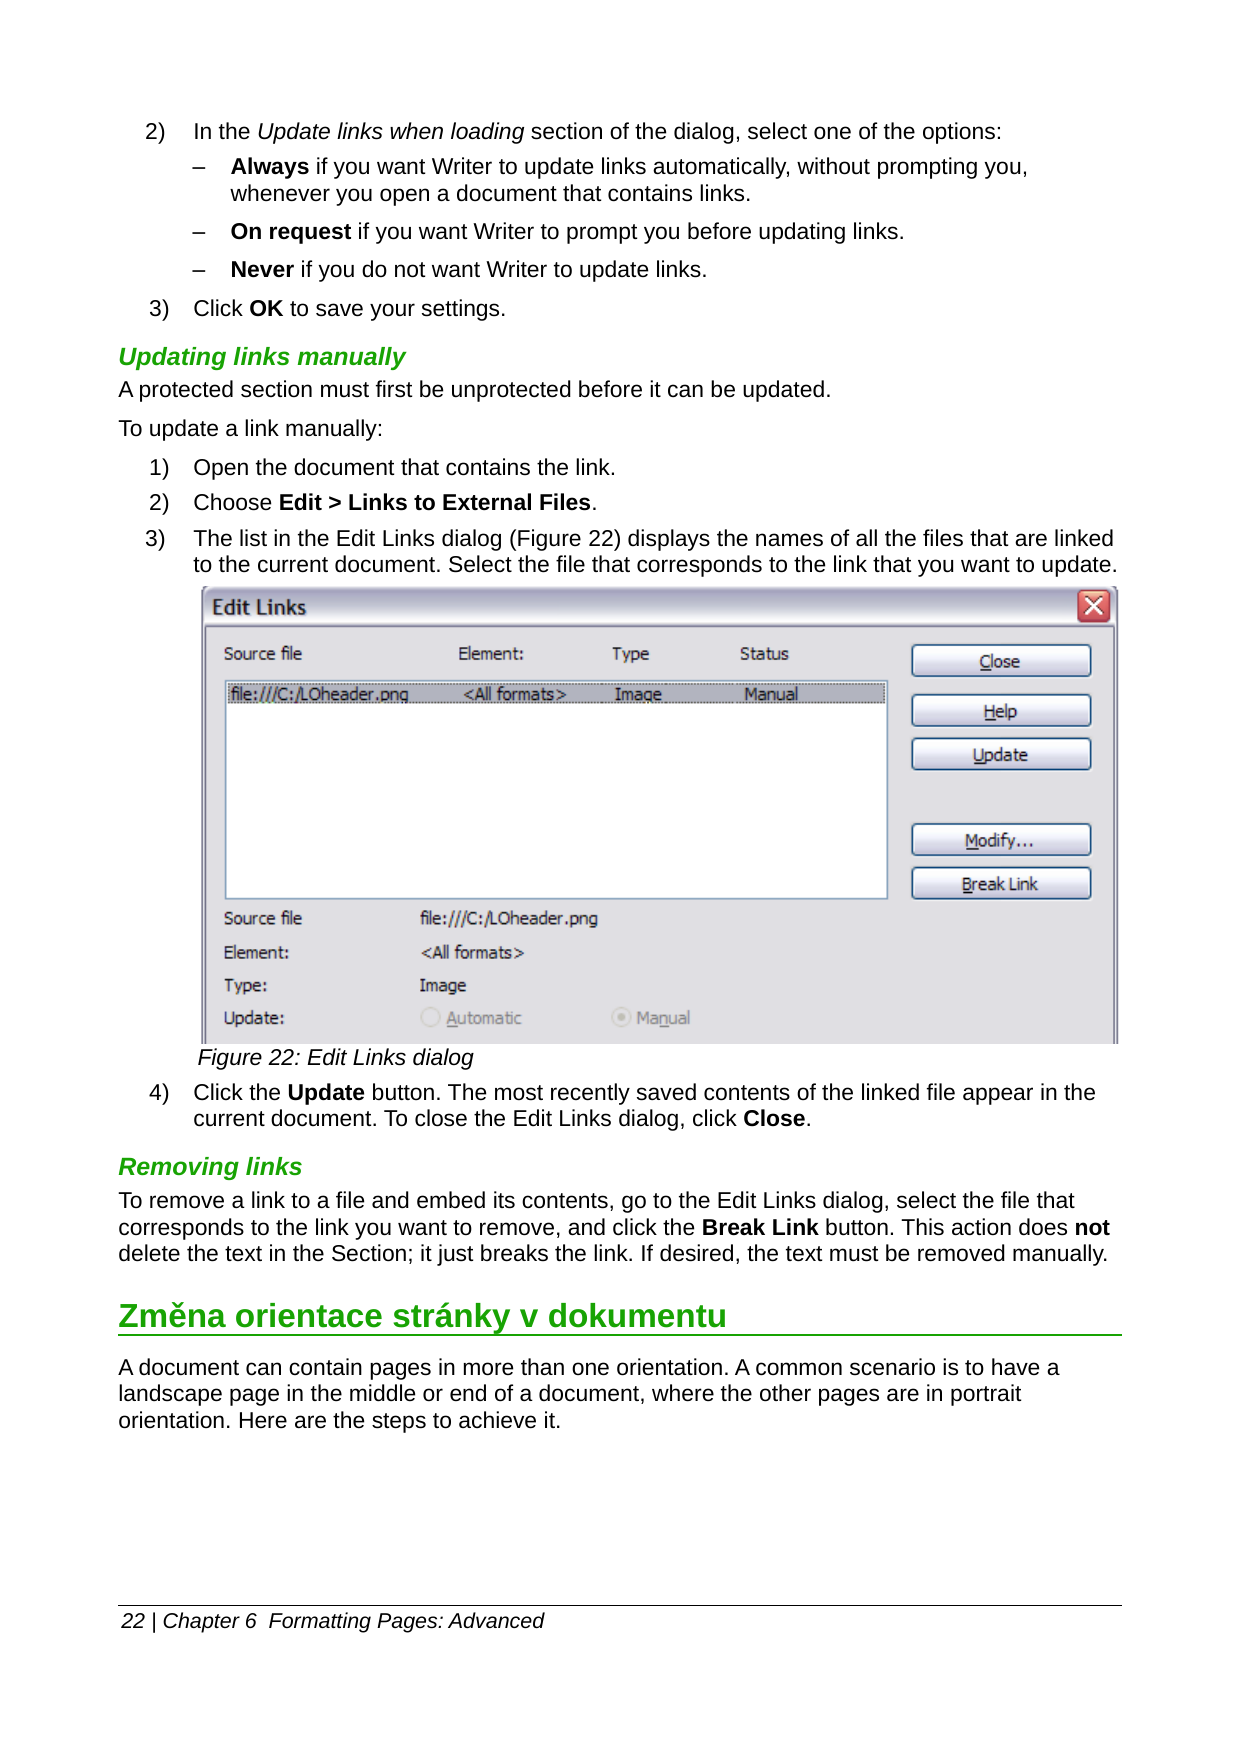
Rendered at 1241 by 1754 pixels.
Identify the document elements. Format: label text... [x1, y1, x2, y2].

text To remove a link to a file and embed its contents, go to the Edit Links dialog, select the file that corresponds to the link you want to remove, and click the Break Link button. This action does not delete the text in the Section; it just breaks the link. If desired, the text must be removed manually. [118, 1187, 1122, 1266]
list Open the document that contains the link. [169, 454, 1122, 480]
list On request if you want Writer to prompt you before updating links. [192, 218, 1122, 244]
list The list in the Edit Links dialog (Figure 22) displays the names of all the files that are linked to the current document. Select the file that corresponds to the link that you want to update. [165, 524, 1122, 577]
subtitle Změna orientace stránky v dokumentu [118, 1296, 1122, 1334]
subtitle Removing links [118, 1152, 1122, 1181]
list Choose Edit > Links to External Files. [169, 489, 1122, 516]
text Figure 22: Edit Links dialog [197, 1044, 1122, 1070]
list Click OK to save your settings. [169, 295, 1122, 321]
list A protected section must first be unprotected before it can be updated. [118, 376, 1122, 403]
text A document can contain pages in more than one orientation. A common scenario is to have a landscape page in the middle or end of a document, where the other pages are in portrait orientation. Here are the steps to achieve it. [118, 1354, 1122, 1433]
picture [197, 586, 1123, 1044]
list Click the Update button. The most recently saved contents of the linked file appear in the current document. To close the Edit Links dialog, click Close. [169, 1079, 1122, 1132]
list In the Update links when loading section of the dialog, select one of the options: [165, 118, 1122, 144]
list Never if you do not want Writer to update links. [192, 256, 1122, 283]
list To update a link manually: [118, 415, 1122, 442]
list Always if you want Writer to update links automatically, without prompting you, whenever you open a document that contains links. [192, 153, 1122, 206]
subtitle Updating links manually [118, 342, 1122, 370]
